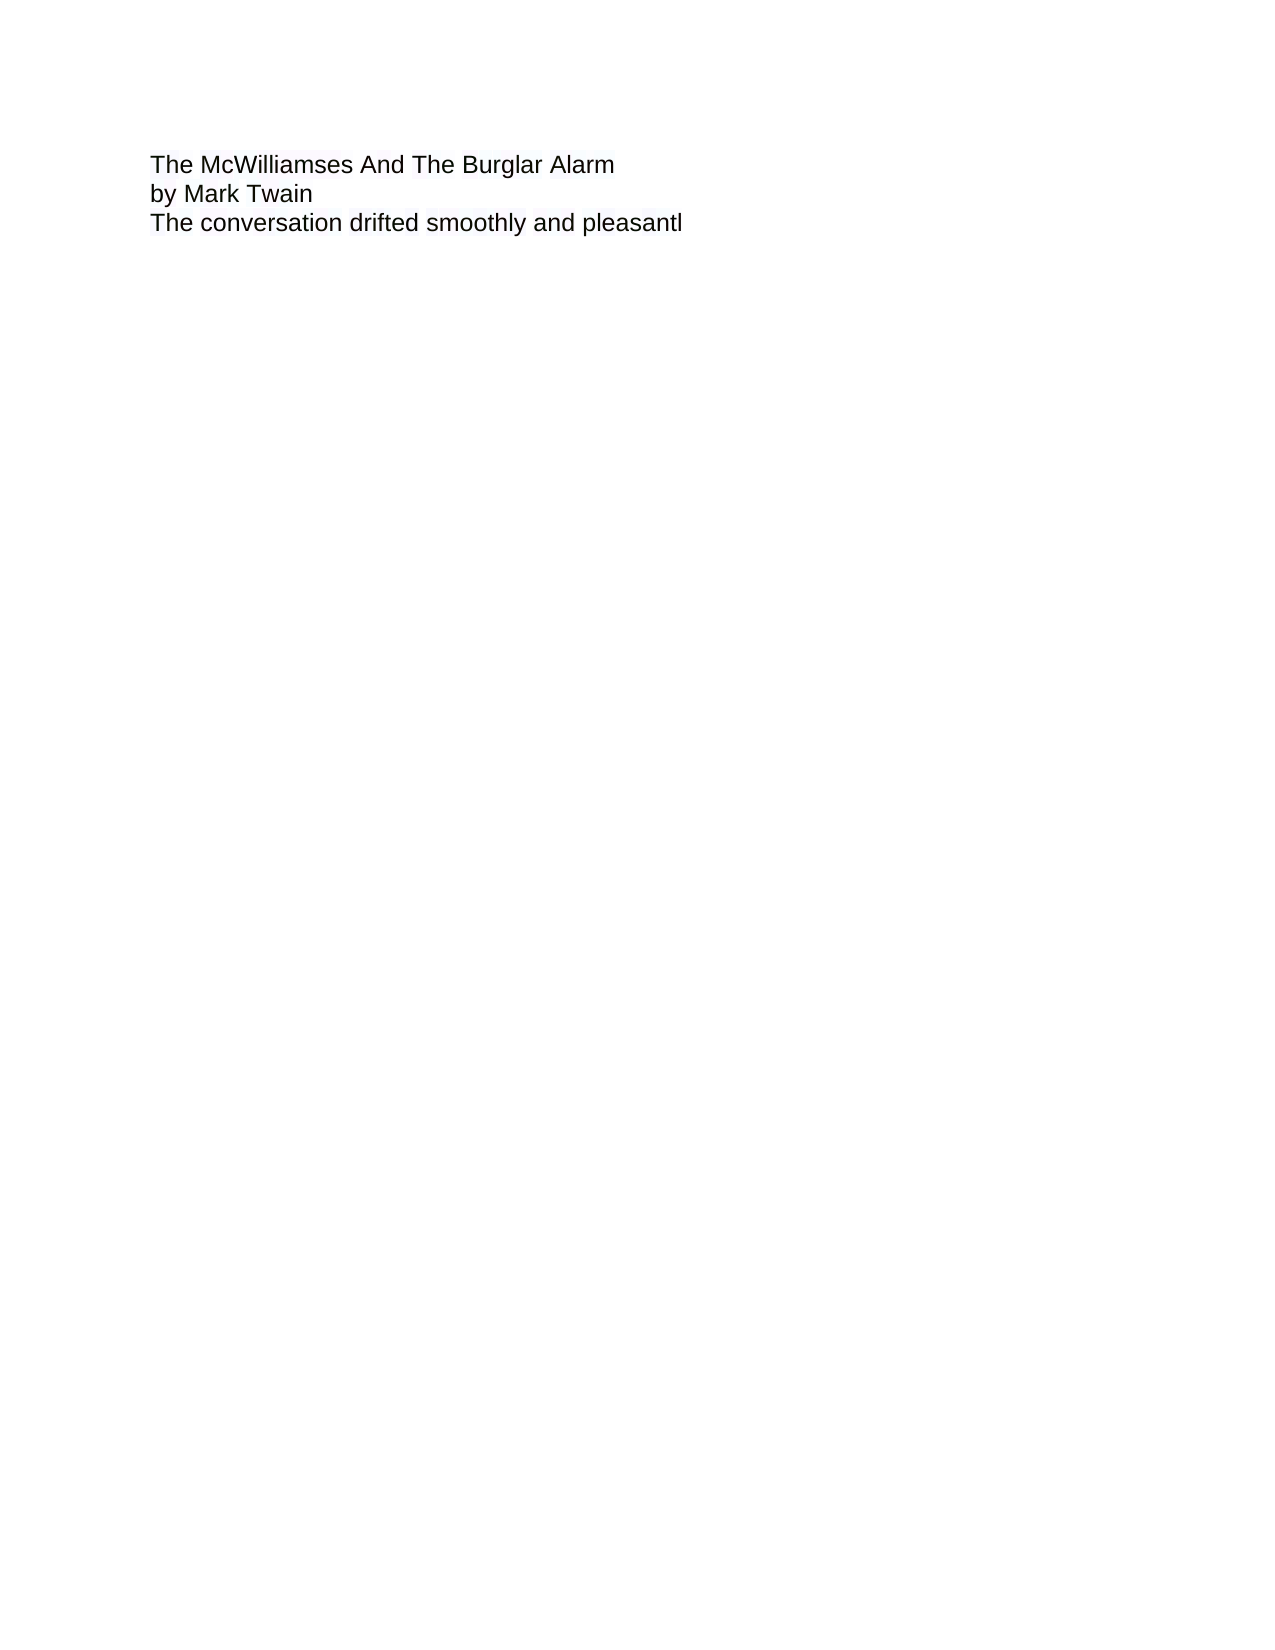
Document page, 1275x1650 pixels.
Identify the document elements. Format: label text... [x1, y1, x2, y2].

text The conversation drifted smoothly and pleasantl [150, 207, 1125, 236]
text by Mark Twain [313, 179, 1125, 207]
text The McWilliamses And The Burglar Alarm [615, 150, 1125, 179]
